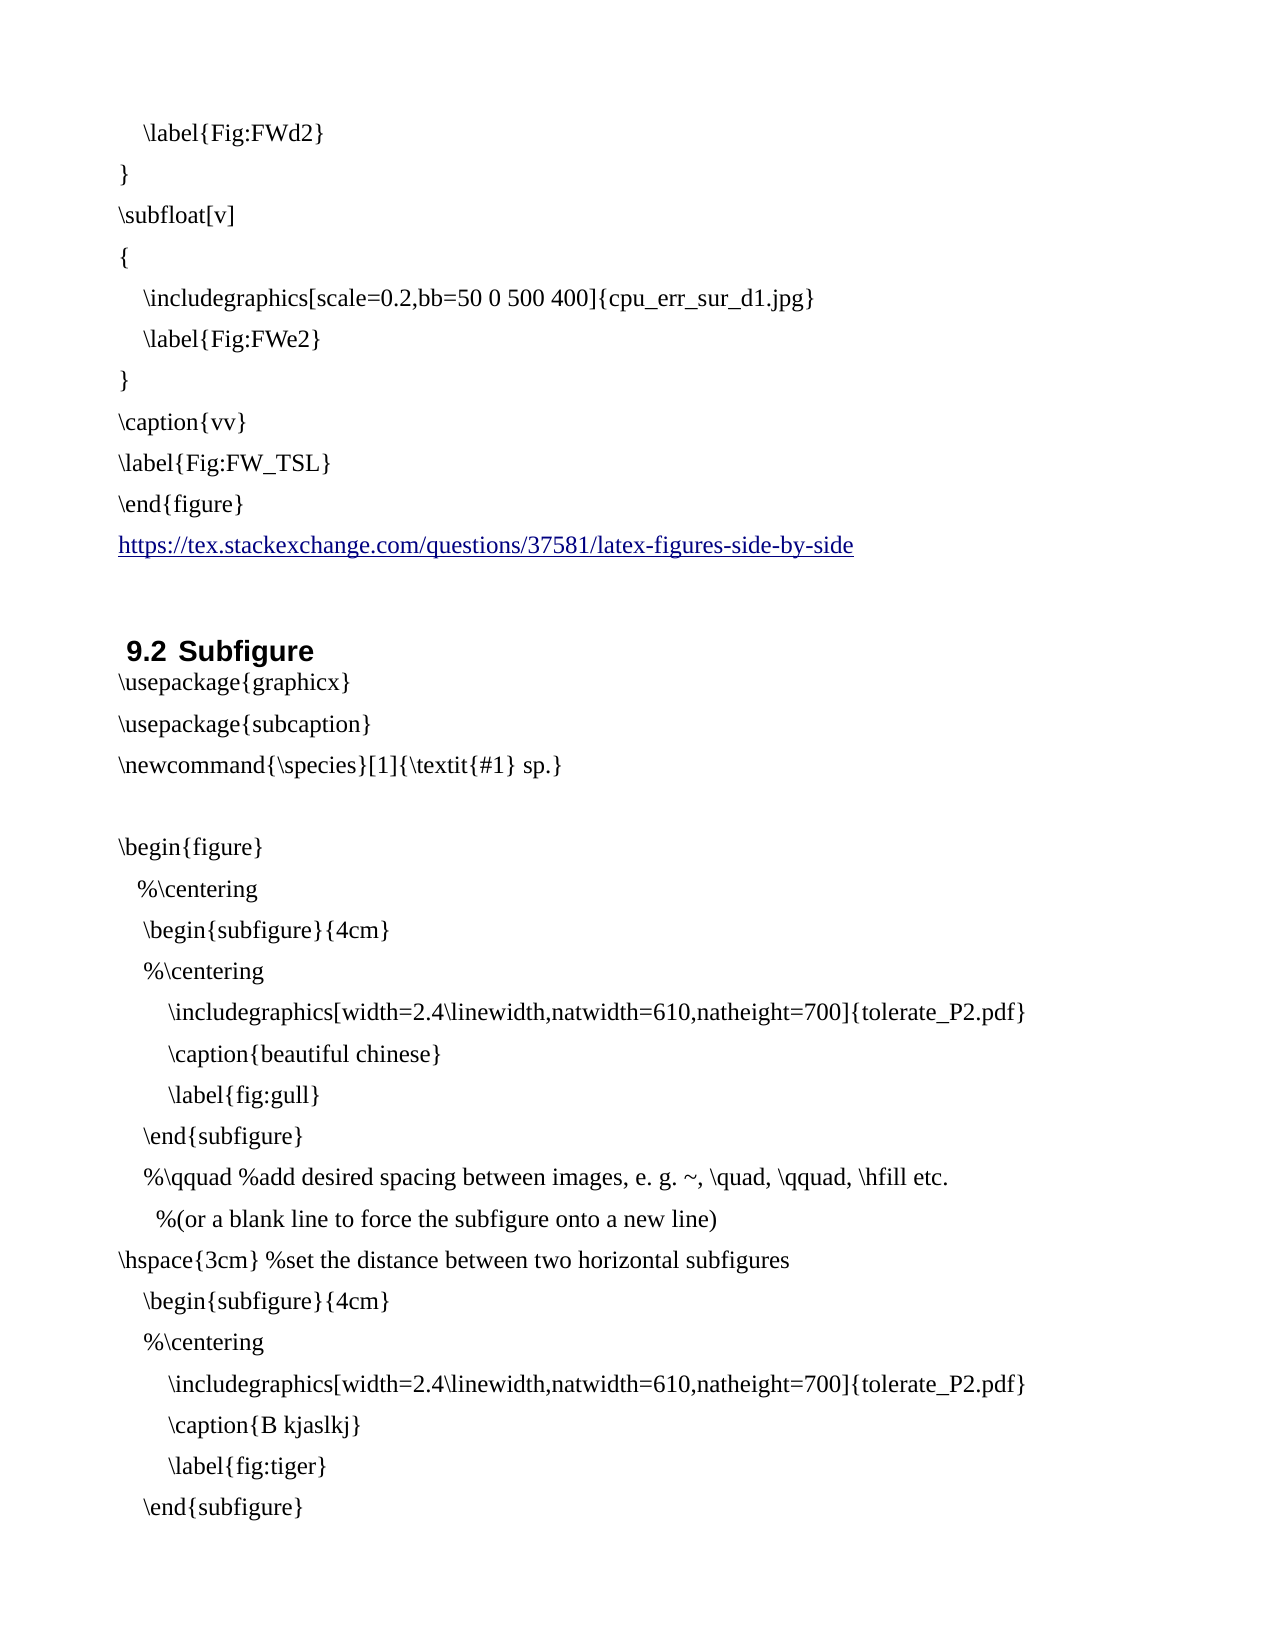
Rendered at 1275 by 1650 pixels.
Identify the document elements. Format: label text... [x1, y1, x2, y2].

text { [118, 242, 1157, 271]
text \caption{beautiful chinese} [118, 1039, 1157, 1067]
text \caption{B kjaslkj} [118, 1410, 1157, 1439]
text %\centering [118, 956, 1157, 985]
text %\qquad %add desired spacing between images, e. g. ~, \quad, \qquad, \hfill etc. [118, 1162, 1157, 1191]
text \newcommand{\species}[1]{\textit{#1} sp.} [118, 750, 1157, 779]
text \label{Fig:FWe2} [118, 324, 1157, 353]
text \subfloat[v] [118, 201, 1157, 229]
text %\centering [118, 1327, 1157, 1356]
subtitle Subfigure [118, 634, 1157, 667]
text \usepackage{subcaption} [118, 709, 1157, 737]
text %(or a blank line to force the subfigure onto a new line) [118, 1204, 1157, 1232]
text \label{fig:gull} [118, 1080, 1157, 1109]
text \hspace{3cm} %set the distance between two horizontal subfigures [118, 1245, 1157, 1274]
text https://tex.stackexchange.com/questions/37581/latex-figures-side-by-side [118, 531, 1157, 559]
text \caption{vv} [118, 407, 1157, 436]
text \begin{subfigure}{4cm} [118, 1286, 1157, 1315]
text \begin{subfigure}{4cm} [118, 915, 1157, 944]
text %\centering [118, 874, 1157, 902]
text \includegraphics[width=2.4\linewidth,natwidth=610,natheight=700]{tolerate_P2.pdf} [118, 997, 1157, 1026]
text \includegraphics[scale=0.2,bb=50 0 500 400]{cpu_err_sur_d1.jpg} [118, 283, 1157, 312]
text \label{Fig:FW_TSL} [118, 448, 1157, 477]
text \begin{figure} [118, 832, 1157, 861]
text } [118, 159, 1157, 188]
text \label{Fig:FWd2} [118, 118, 1157, 147]
text \usepackage{graphicx} [118, 667, 1157, 696]
text \includegraphics[width=2.4\linewidth,natwidth=610,natheight=700]{tolerate_P2.pdf} [118, 1369, 1157, 1397]
text \end{figure} [118, 489, 1157, 518]
text \label{fig:tiger} [118, 1451, 1157, 1480]
text } [118, 366, 1157, 394]
text \end{subfigure} [118, 1492, 1157, 1521]
text \end{subfigure} [118, 1121, 1157, 1150]
